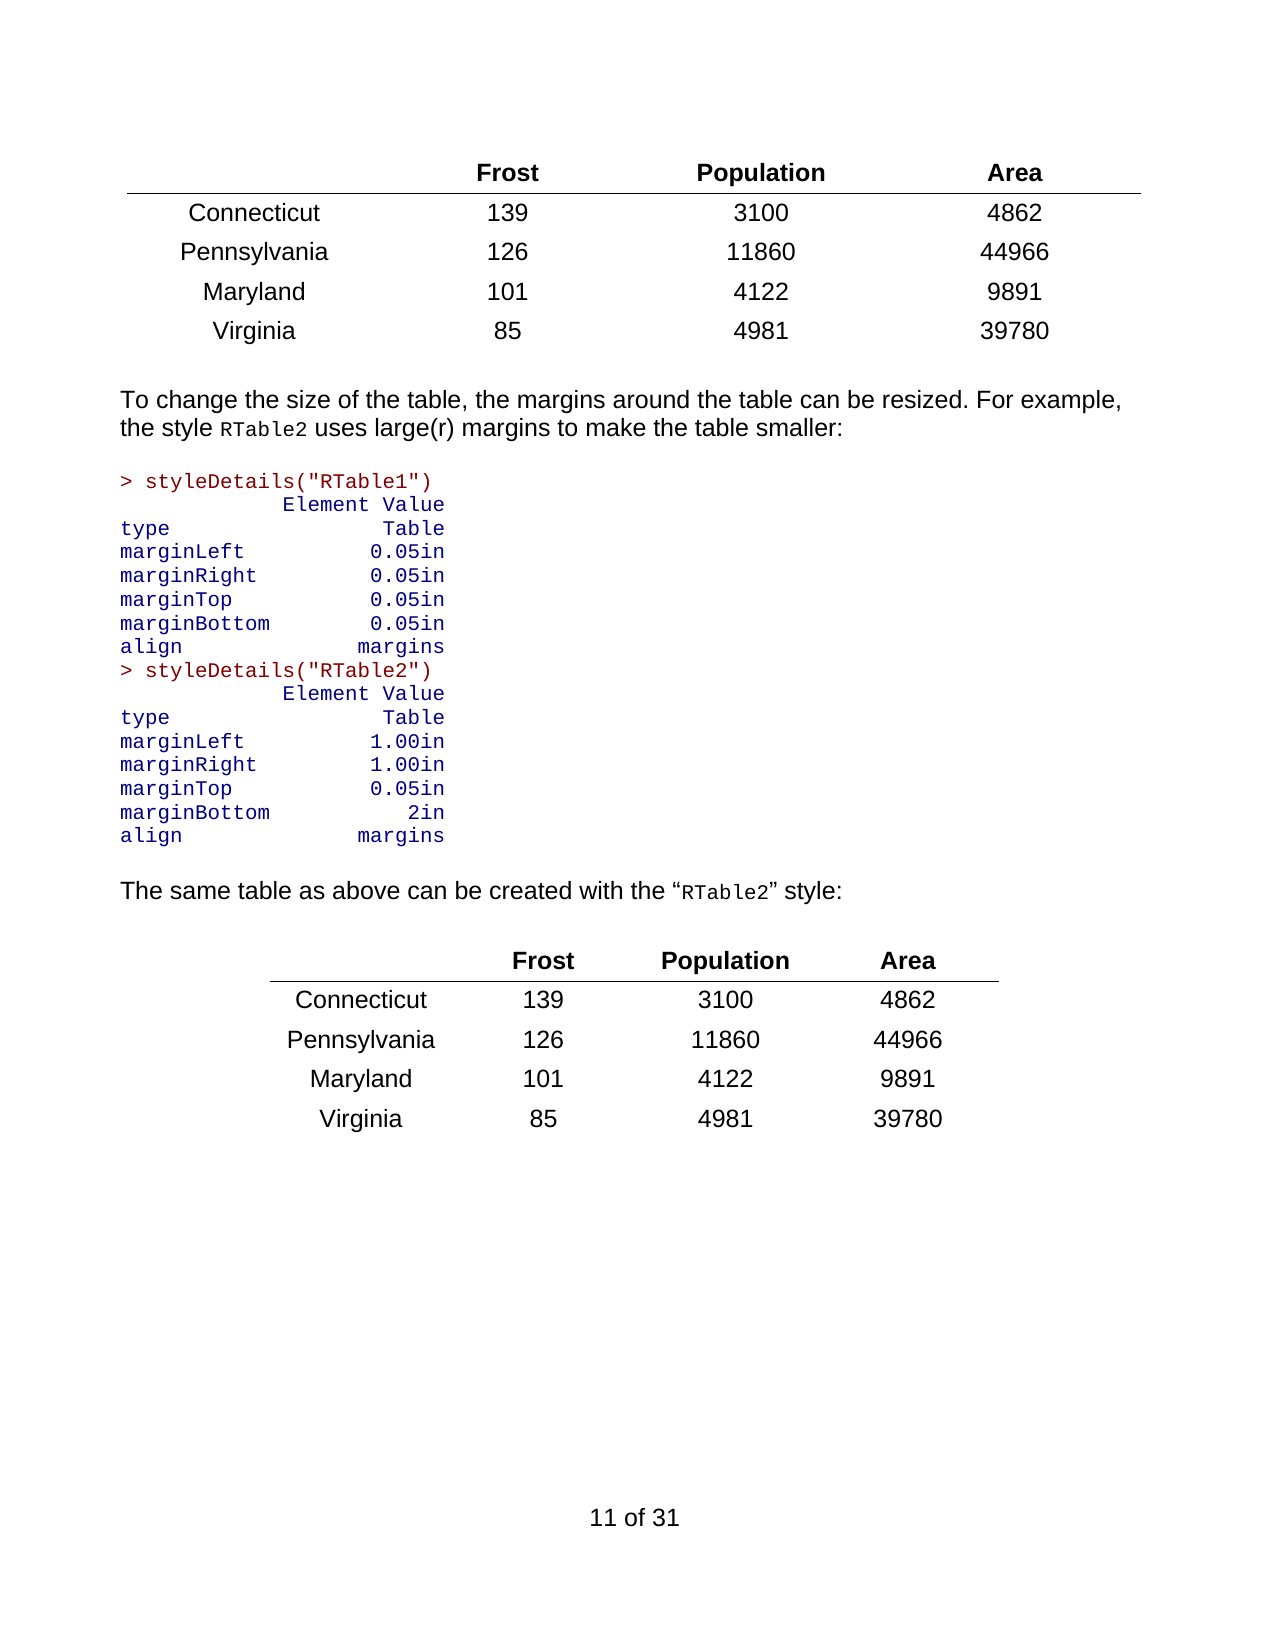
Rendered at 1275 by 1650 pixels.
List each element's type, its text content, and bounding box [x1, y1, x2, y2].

table_cell 126 [452, 1020, 634, 1059]
text > styleDetails("RTable1") [120, 471, 1149, 494]
table_cell 39780 [817, 1099, 999, 1138]
table_cell 11860 [634, 1020, 817, 1059]
text > styleDetails("RTable2") [120, 660, 1149, 683]
table_cell 9891 [817, 1059, 999, 1099]
text Element Value [120, 494, 1149, 518]
text Element Value [120, 683, 1149, 707]
table_header Frost [452, 941, 634, 981]
text marginRight 0.05in [120, 565, 1149, 589]
table_cell Maryland [270, 1059, 452, 1099]
table_cell 3100 [634, 982, 817, 1020]
text type Table [120, 518, 1149, 542]
table_cell Virginia [270, 1099, 452, 1138]
text type Table [120, 707, 1149, 731]
text marginRight 1.00in [120, 754, 1149, 778]
table_cell Pennsylvania [270, 1020, 452, 1059]
table_cell Connecticut [127, 194, 381, 232]
table_header Frost [381, 154, 634, 193]
table_cell Virginia [127, 311, 381, 351]
table_cell 4122 [634, 272, 888, 311]
table_header Area [817, 941, 999, 981]
table_cell 101 [381, 272, 634, 311]
text The same table as above can be created with the “RTable2” style: [120, 877, 1149, 906]
text marginLeft 0.05in [120, 542, 1149, 565]
table_cell 4862 [888, 194, 1141, 232]
table_cell 139 [381, 194, 634, 232]
table_cell 126 [381, 233, 634, 272]
table_cell 85 [452, 1099, 634, 1138]
table_cell 85 [381, 311, 634, 351]
table_cell 139 [452, 982, 634, 1020]
table_cell 39780 [888, 311, 1141, 351]
text marginLeft 1.00in [120, 731, 1149, 754]
table_cell 4122 [634, 1059, 817, 1099]
table_cell 101 [452, 1059, 634, 1099]
table_cell 4981 [634, 311, 888, 351]
table_cell 44966 [888, 233, 1141, 272]
text marginBottom 0.05in [120, 612, 1149, 636]
table_cell Connecticut [270, 982, 452, 1020]
text marginBottom 2in [120, 802, 1149, 825]
table_cell 9891 [888, 272, 1141, 311]
table_cell 44966 [817, 1020, 999, 1059]
table_cell Maryland [127, 272, 381, 311]
table_header [270, 941, 452, 981]
table_header [127, 154, 381, 193]
text To change the size of the table, the margins around the table can be resized. For example, the style RTable2 uses large(r) margins to make the table smaller: [120, 386, 1149, 443]
table_cell 3100 [634, 194, 888, 232]
table_cell 4981 [634, 1099, 817, 1138]
table_header Area [888, 154, 1141, 193]
text align margins [120, 825, 1149, 849]
text marginTop 0.05in [120, 589, 1149, 612]
table_cell 11860 [634, 233, 888, 272]
table_cell 4862 [817, 982, 999, 1020]
text marginTop 0.05in [120, 778, 1149, 802]
text align margins [120, 636, 1149, 660]
table_cell Pennsylvania [127, 233, 381, 272]
table_header Population [634, 941, 817, 981]
table_header Population [634, 154, 888, 193]
